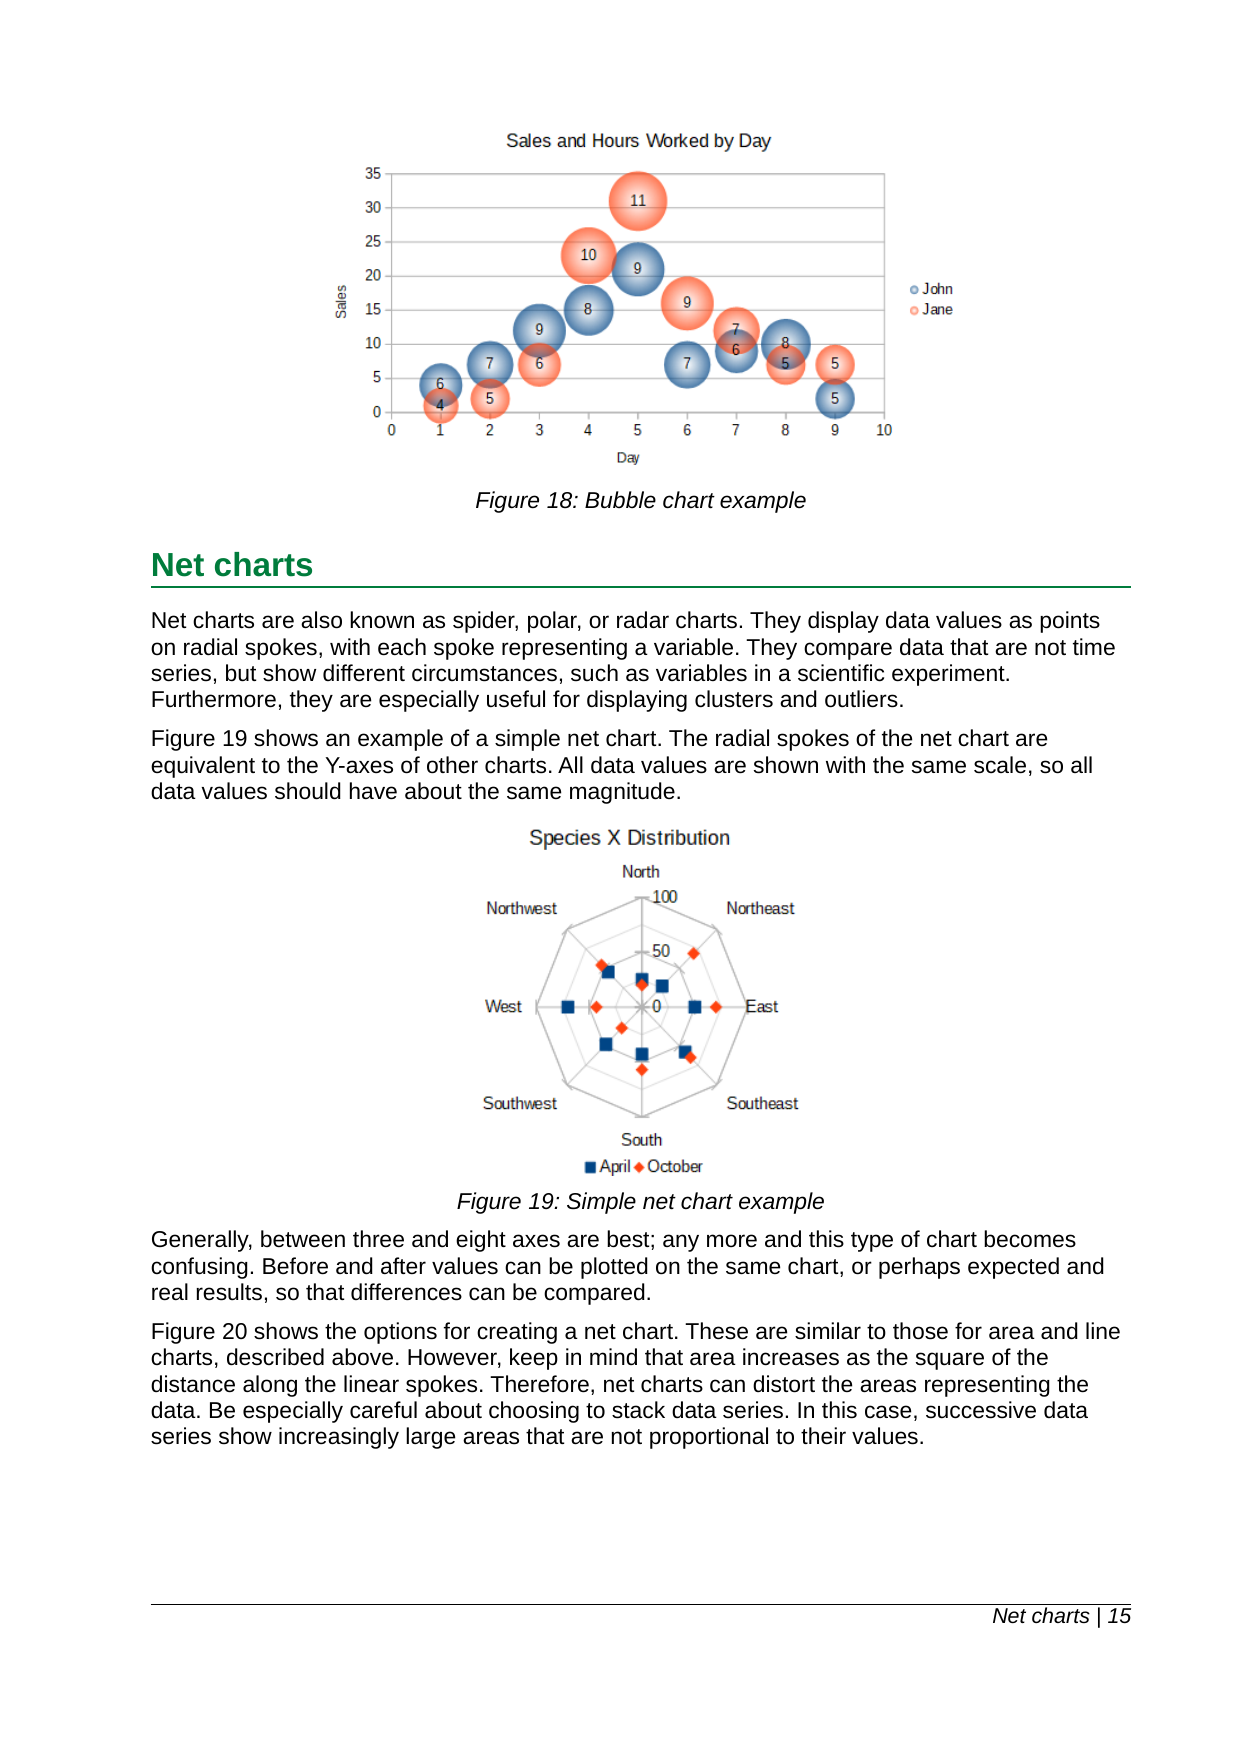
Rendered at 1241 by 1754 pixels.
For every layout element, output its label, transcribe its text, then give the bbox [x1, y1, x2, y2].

subtitle Net charts [151, 545, 1131, 586]
text Figure 19: Simple net chart example [436, 1188, 846, 1214]
text Figure 18: Bubble chart example [320, 487, 962, 514]
text Generally, between three and eight axes are best; any more and this type of chart becomes confusing. Before and after values can be plotted on the same chart, or perhaps expected and real results, so that differences can be compared. [151, 1226, 1131, 1305]
picture [436, 816, 846, 1176]
text Figure 19 shows an example of a simple net chart. The radial spokes of the net chart are equivalent to the Y-axes of other charts. All data values are shown with the same scale, so all data values should have about the same magnitude. [151, 725, 1131, 804]
text Net charts are also known as spider, polar, or radar charts. They display data values as points on radial spokes, with each spoke representing a variable. They compare data that are not time series, but show different circumstances, such as variables in a scientific experiment. Furthermore, they are especially useful for displaying clusters and outliers. [151, 607, 1131, 713]
text Figure 20 shows the options for creating a net chart. These are similar to those for area and line charts, described above. However, keep in mind that area increases as the square of the distance along the linear spokes. Therefore, net charts can distort the areas representing the data. Be especially careful about choosing to stack data series. In this case, successive data series show increasingly large areas that are not proportional to their values. [151, 1318, 1131, 1450]
picture [320, 121, 962, 475]
